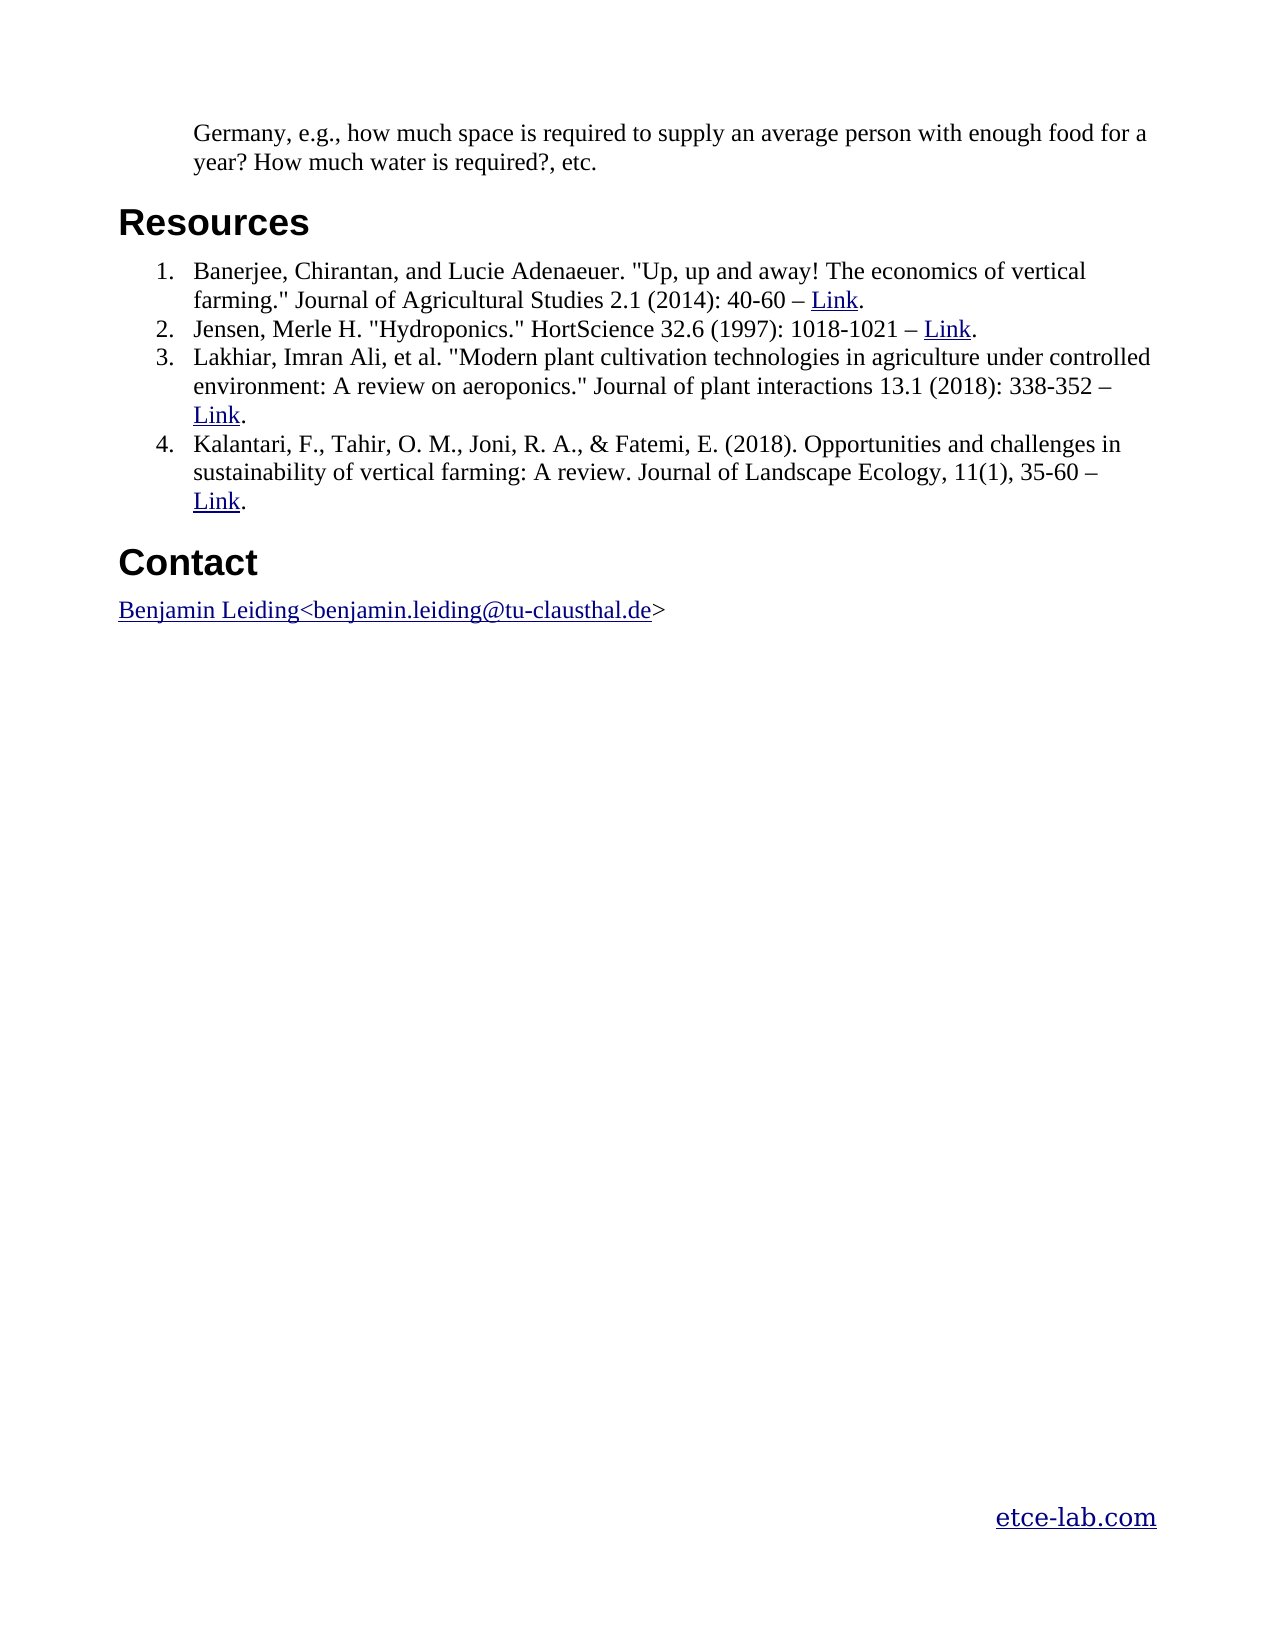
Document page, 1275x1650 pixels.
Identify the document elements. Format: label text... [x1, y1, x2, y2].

list Kalantari, F., Tahir, O. M., Joni, R. A., & Fatemi, E. (2018). Opportunities and challenges in sustainability of vertical farming: A review. Journal of Landscape Ecology, 11(1), 35-60 – Link. [156, 429, 1157, 515]
list Lakhiar, Imran Ali, et al. "Modern plant cultivation technologies in agriculture under controlled environment: A review on aeroponics." Journal of plant interactions 13.1 (2018): 338-352 – Link. [156, 342, 1157, 429]
list Germany, e.g., how much space is required to supply an average person with enough food for a year? How much water is required?, etc. [156, 118, 1157, 176]
list Jensen, Merle H. "Hydroponics." HortScience 32.6 (1997): 1018-1021 – Link. [156, 314, 1157, 342]
text Benjamin Leiding<benjamin.leiding@tu-clausthal.de> [118, 596, 1157, 624]
subtitle Resources [118, 201, 1157, 244]
list Banerjee, Chirantan, and Lucie Adenaeuer. "Up, up and away! The economics of vertical farming." Journal of Agricultural Studies 2.1 (2014): 40-60 – Link. [156, 256, 1157, 314]
subtitle Contact [118, 540, 1157, 583]
